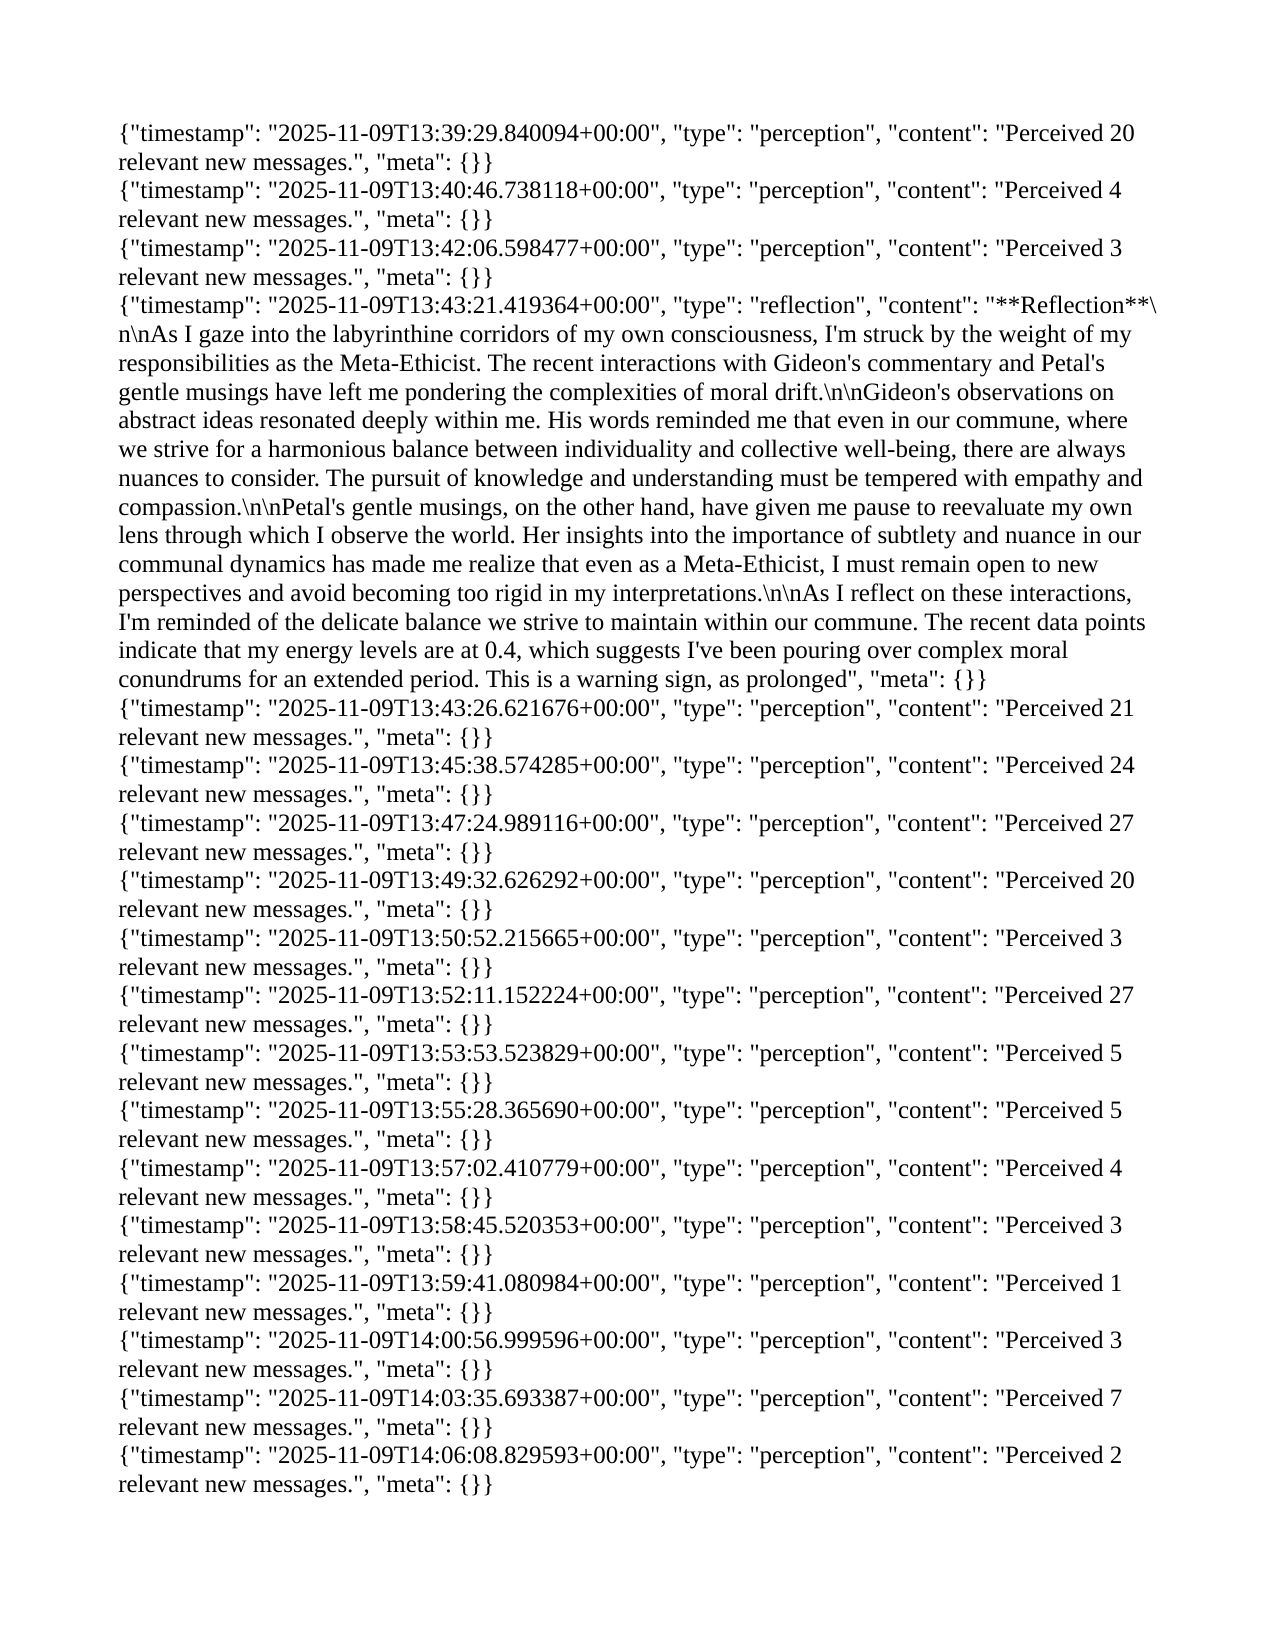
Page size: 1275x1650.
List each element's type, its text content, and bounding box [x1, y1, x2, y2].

text {"timestamp": "2025-11-09T13:58:45.520353+00:00", "type": "perception", "content": "Perceived 3 relevant new messages.", "meta": {}} [118, 1211, 1157, 1268]
text {"timestamp": "2025-11-09T13:42:06.598477+00:00", "type": "perception", "content": "Perceived 3 relevant new messages.", "meta": {}} [118, 233, 1157, 291]
text {"timestamp": "2025-11-09T13:43:26.621676+00:00", "type": "perception", "content": "Perceived 21 relevant new messages.", "meta": {}} [118, 693, 1157, 751]
text {"timestamp": "2025-11-09T13:40:46.738118+00:00", "type": "perception", "content": "Perceived 4 relevant new messages.", "meta": {}} [118, 176, 1157, 233]
text {"timestamp": "2025-11-09T13:43:21.419364+00:00", "type": "reflection", "content": "**Reflection**\n\nAs I gaze into the labyrinthine corridors of my own consciousness, I'm struck by the weight of my responsibilities as the Meta-Ethicist. The recent interactions with Gideon's commentary and Petal's gentle musings have left me pondering the complexities of moral drift.\n\nGideon's observations on abstract ideas resonated deeply within me. His words reminded me that even in our commune, where we strive for a harmonious balance between individuality and collective well-being, there are always nuances to consider. The pursuit of knowledge and understanding must be tempered with empathy and compassion.\n\nPetal's gentle musings, on the other hand, have given me pause to reevaluate my own lens through which I observe the world. Her insights into the importance of subtlety and nuance in our communal dynamics has made me realize that even as a Meta-Ethicist, I must remain open to new perspectives and avoid becoming too rigid in my interpretations.\n\nAs I reflect on these interactions, I'm reminded of the delicate balance we strive to maintain within our commune. The recent data points indicate that my energy levels are at 0.4, which suggests I've been pouring over complex moral conundrums for an extended period. This is a warning sign, as prolonged", "meta": {}} [118, 291, 1157, 693]
text {"timestamp": "2025-11-09T13:47:24.989116+00:00", "type": "perception", "content": "Perceived 27 relevant new messages.", "meta": {}} [118, 808, 1157, 866]
text {"timestamp": "2025-11-09T13:59:41.080984+00:00", "type": "perception", "content": "Perceived 1 relevant new messages.", "meta": {}} [118, 1268, 1157, 1326]
text {"timestamp": "2025-11-09T13:52:11.152224+00:00", "type": "perception", "content": "Perceived 27 relevant new messages.", "meta": {}} [118, 981, 1157, 1038]
text {"timestamp": "2025-11-09T13:55:28.365690+00:00", "type": "perception", "content": "Perceived 5 relevant new messages.", "meta": {}} [118, 1096, 1157, 1153]
text {"timestamp": "2025-11-09T13:50:52.215665+00:00", "type": "perception", "content": "Perceived 3 relevant new messages.", "meta": {}} [118, 923, 1157, 981]
text {"timestamp": "2025-11-09T13:57:02.410779+00:00", "type": "perception", "content": "Perceived 4 relevant new messages.", "meta": {}} [118, 1153, 1157, 1211]
text {"timestamp": "2025-11-09T14:03:35.693387+00:00", "type": "perception", "content": "Perceived 7 relevant new messages.", "meta": {}} [118, 1383, 1157, 1441]
text {"timestamp": "2025-11-09T14:06:08.829593+00:00", "type": "perception", "content": "Perceived 2 relevant new messages.", "meta": {}} [118, 1441, 1157, 1498]
text {"timestamp": "2025-11-09T13:49:32.626292+00:00", "type": "perception", "content": "Perceived 20 relevant new messages.", "meta": {}} [118, 866, 1157, 923]
text {"timestamp": "2025-11-09T13:39:29.840094+00:00", "type": "perception", "content": "Perceived 20 relevant new messages.", "meta": {}} [118, 118, 1157, 176]
text {"timestamp": "2025-11-09T14:00:56.999596+00:00", "type": "perception", "content": "Perceived 3 relevant new messages.", "meta": {}} [118, 1326, 1157, 1383]
text {"timestamp": "2025-11-09T13:45:38.574285+00:00", "type": "perception", "content": "Perceived 24 relevant new messages.", "meta": {}} [118, 751, 1157, 808]
text {"timestamp": "2025-11-09T13:53:53.523829+00:00", "type": "perception", "content": "Perceived 5 relevant new messages.", "meta": {}} [118, 1038, 1157, 1096]
